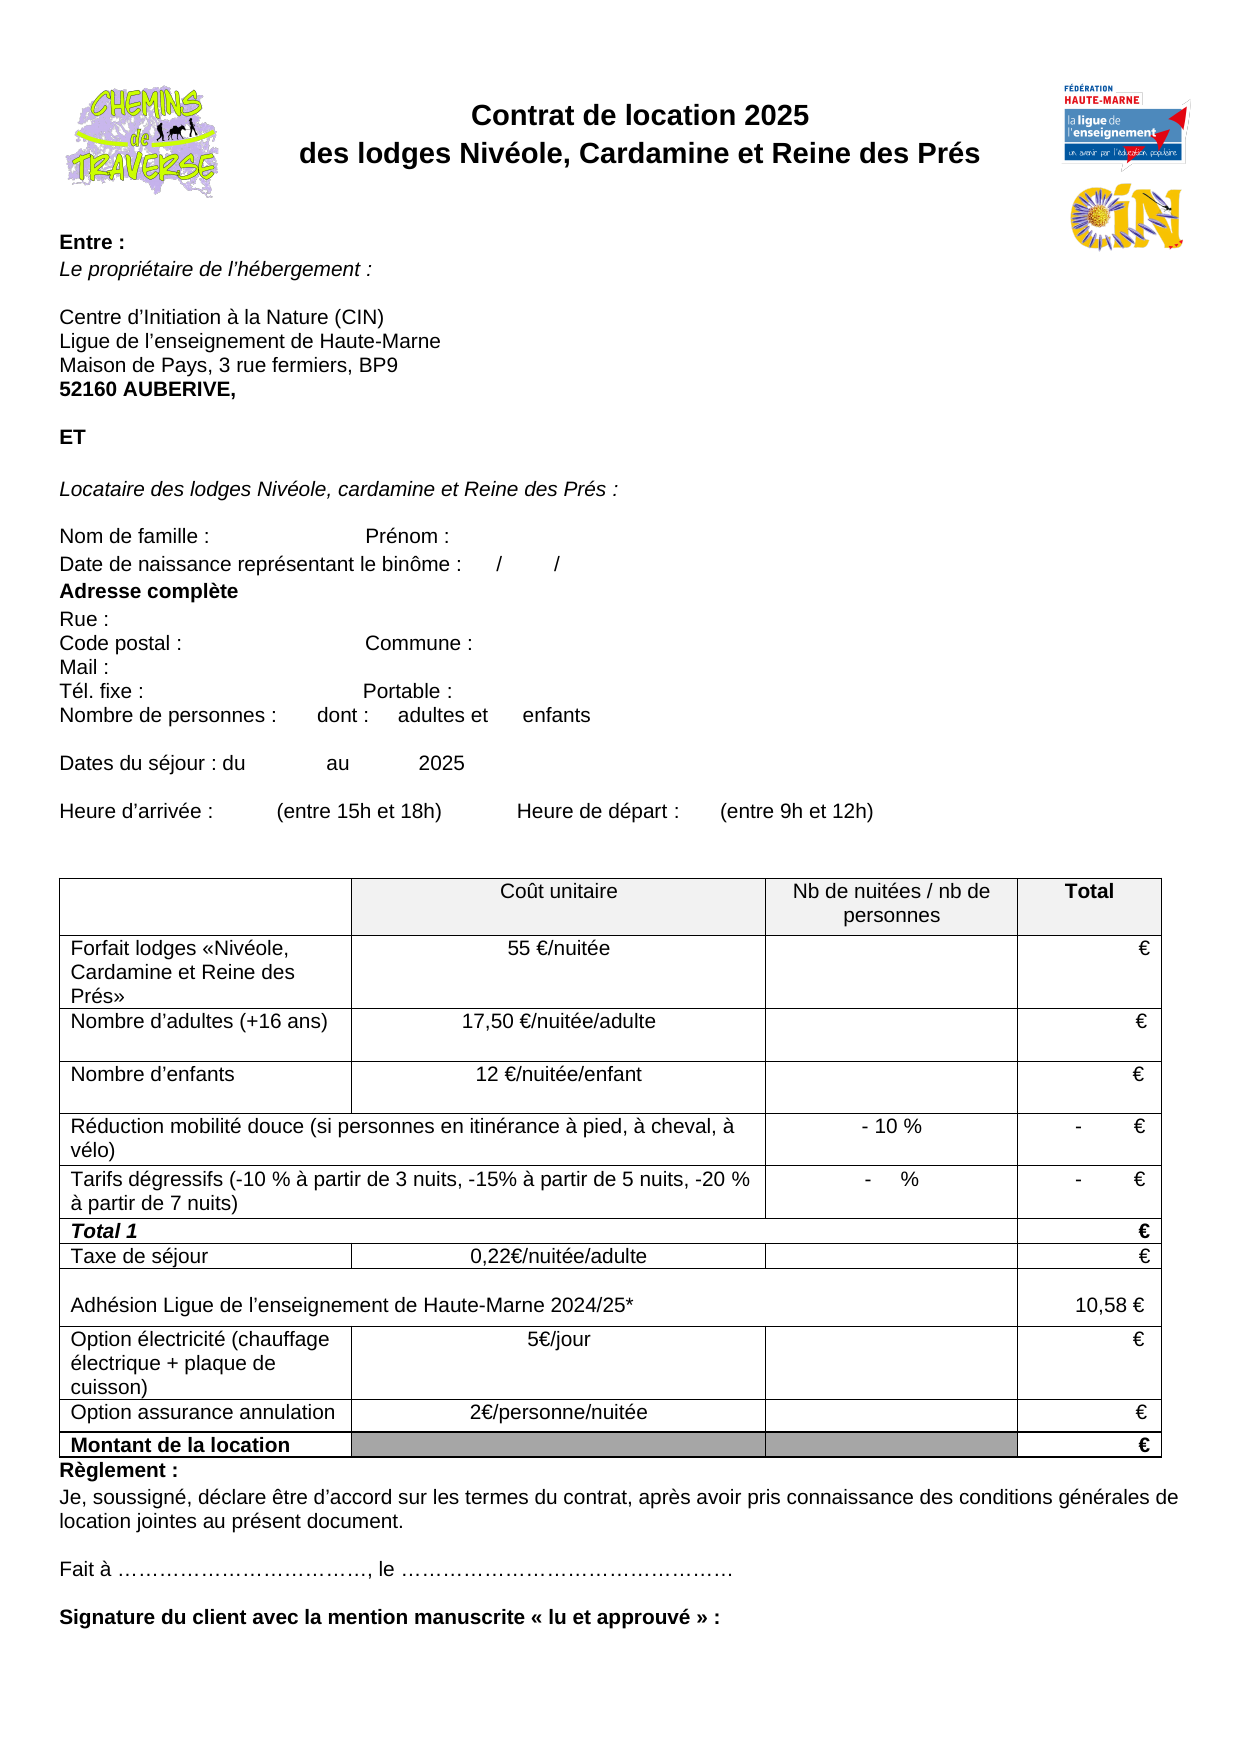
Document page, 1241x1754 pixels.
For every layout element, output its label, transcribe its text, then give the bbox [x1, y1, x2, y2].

table_cell [766, 936, 1017, 1008]
picture [1061, 82, 1191, 172]
table_cell € [1018, 1244, 1161, 1268]
table_cell € [1018, 1400, 1161, 1431]
text Je, soussigné, déclare être d’accord sur les termes du contrat, après avoir pris connaissance des conditions générales de location jointes au présent document. [59, 1485, 1181, 1533]
table_cell Adhésion Ligue de l’enseignement de Haute-Marne 2024/25* [60, 1269, 1017, 1326]
text des lodges Nivéole, Cardamine et Reine des Prés [219, 136, 1061, 170]
table_cell Option électricité (chauffage électrique + plaque de cuisson) [60, 1327, 351, 1398]
text Code postal : Commune : [59, 631, 1181, 655]
table_cell 2€/personne/nuitée [352, 1400, 765, 1431]
table_cell [766, 1433, 1017, 1456]
table_cell Total 1 [60, 1219, 1017, 1243]
text Centre d’Initiation à la Nature (CIN) [59, 305, 1181, 329]
table_cell Nombre d’enfants [60, 1062, 351, 1113]
text Locataire des lodges Nivéole, cardamine et Reine des Prés : [59, 476, 1181, 500]
text Tél. fixe : Portable : [59, 679, 1181, 703]
text 52160 AUBERIVE, [59, 377, 1181, 401]
text Règlement : [59, 1457, 1181, 1481]
table_cell 10,58 € [1018, 1269, 1161, 1326]
table_cell 0,22€/nuitée/adulte [352, 1244, 765, 1268]
picture [1057, 182, 1196, 214]
table_cell [766, 1009, 1017, 1061]
table_cell 5€/jour [352, 1327, 765, 1398]
table_cell [766, 1400, 1017, 1431]
table_header Coût unitaire [352, 879, 765, 935]
table_cell [352, 1433, 765, 1456]
table_cell Forfait lodges «Nivéole, Cardamine et Reine des Prés» [60, 936, 351, 1008]
text Mail : [59, 655, 1181, 679]
text ET [59, 425, 1181, 449]
table_header [60, 879, 351, 935]
table_cell - € [1018, 1114, 1161, 1165]
text Date de naissance représentant le binôme : / / [59, 552, 1181, 576]
text Entre : [59, 230, 1181, 254]
table_cell - 10 % [766, 1114, 1017, 1165]
text Maison de Pays, 3 rue fermiers, BP9 [59, 353, 1181, 377]
table_cell Option assurance annulation [60, 1400, 351, 1431]
table_cell Nombre d’adultes (+16 ans) [60, 1009, 351, 1061]
text Contrat de location 2025 [219, 98, 1061, 131]
text Adresse complète [59, 579, 1181, 603]
table_cell € [1018, 1327, 1161, 1398]
text Ligue de l’enseignement de Haute-Marne [59, 329, 1181, 353]
table_cell € [1018, 1433, 1161, 1456]
table_cell Taxe de séjour [60, 1244, 351, 1268]
text Le propriétaire de l’hébergement : [59, 257, 1181, 281]
table_cell [766, 1244, 1017, 1268]
picture [65, 85, 219, 198]
table_cell € [1018, 936, 1161, 1008]
table_header Total [1018, 879, 1161, 935]
table_cell 17,50 €/nuitée/adulte [352, 1009, 765, 1061]
table_cell Réduction mobilité douce (si personnes en itinérance à pied, à cheval, à vélo) [60, 1114, 765, 1165]
table_cell 12 €/nuitée/enfant [352, 1062, 765, 1113]
table_cell € [1018, 1219, 1161, 1243]
table_cell [766, 1062, 1017, 1113]
text Rue : [59, 607, 1181, 631]
text Dates du séjour : du au 2025 [59, 751, 1181, 774]
table_cell - % [766, 1166, 1017, 1218]
text Nombre de personnes : dont : adultes et enfants [59, 703, 1181, 727]
table_cell € [1018, 1062, 1161, 1113]
table_cell - € [1018, 1166, 1161, 1218]
text Heure d’arrivée : (entre 15h et 18h) Heure de départ : (entre 9h et 12h) [59, 798, 1181, 822]
text Nom de famille : Prénom : [59, 524, 1181, 548]
table_cell Montant de la location [60, 1433, 351, 1456]
table_cell € [1018, 1009, 1161, 1061]
text Fait à ………………………………, le ………………………………………… [59, 1557, 1181, 1581]
table_cell 55 €/nuitée [352, 936, 765, 1008]
text Signature du client avec la mention manuscrite « lu et approuvé » : [59, 1605, 1181, 1629]
table_cell [766, 1327, 1017, 1398]
table_cell Tarifs dégressifs (-10 % à partir de 3 nuits, -15% à partir de 5 nuits, -20 % à partir de 7 nuits) [60, 1166, 765, 1218]
table_header Nb de nuitées / nb de personnes [766, 879, 1017, 935]
